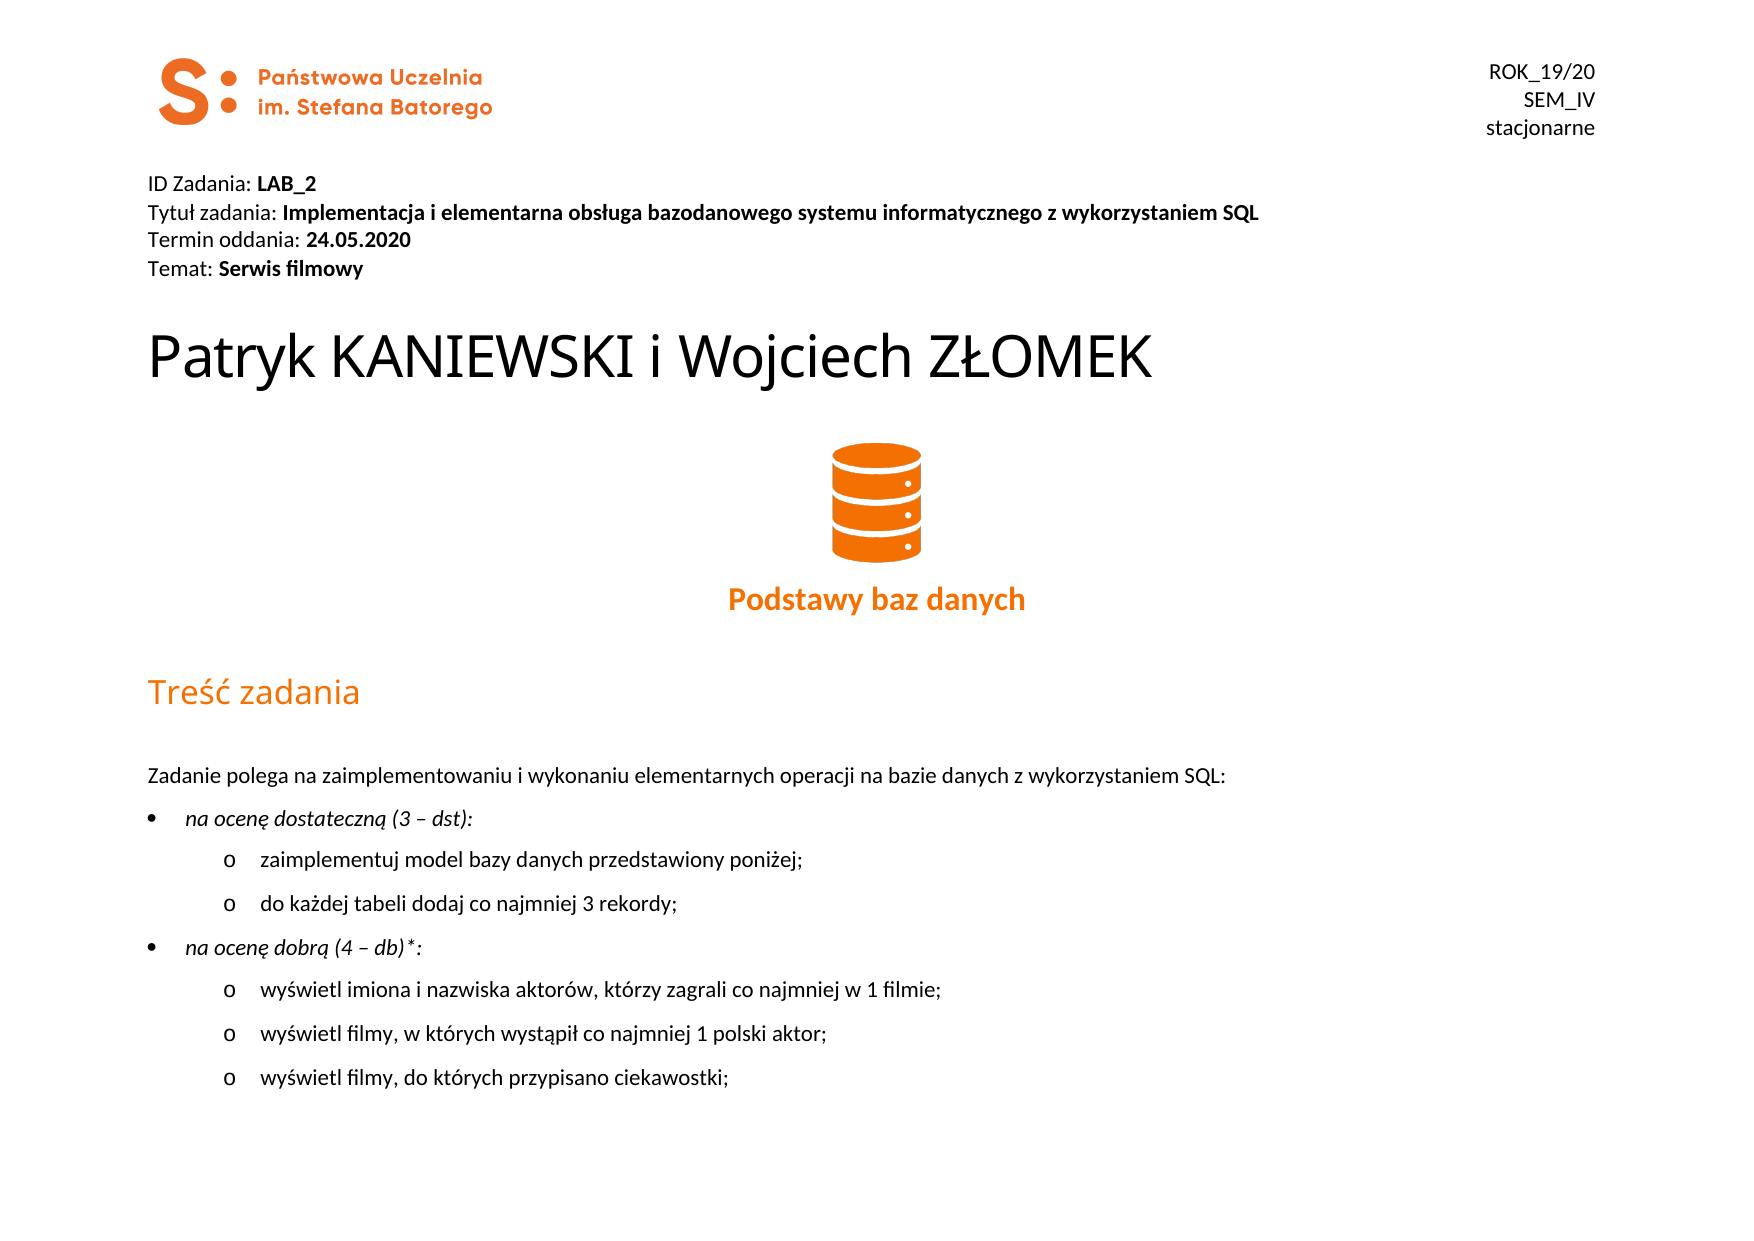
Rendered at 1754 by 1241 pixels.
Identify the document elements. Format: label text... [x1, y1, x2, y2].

list wyświetl imiona i nazwiska aktorów, którzy zagrali co najmniej w 1 filmie; [223, 975, 1606, 1004]
picture [158, 58, 492, 125]
list zaimplementuj model bazy danych przedstawiony poniżej; [223, 846, 1606, 875]
picture [802, 427, 952, 578]
text Tytuł zadania: Implementacja i elementarna obsługa bazodanowego systemu informatycznego z wykorzystaniem SQL [148, 198, 1606, 226]
text Podstawy baz danych [148, 578, 1606, 618]
list wyświetl filmy, w których wystąpił co najmniej 1 polski aktor; [223, 1019, 1606, 1048]
text ID Zadania: LAB_2 [148, 169, 1606, 198]
list na ocenę dobrą (4 – db)*: [148, 933, 1606, 961]
title Patryk KANIEWSKI i Wojciech ZŁOMEK [148, 315, 1606, 394]
text Zadanie polega na zaimplementowaniu i wykonaniu elementarnych operacji na bazie danych z wykorzystaniem SQL: [148, 762, 1606, 790]
text Temat: Serwis filmowy [148, 254, 1606, 282]
list do każdej tabeli dodaj co najmniej 3 rekordy; [223, 889, 1606, 918]
list wyświetl filmy, do których przypisano ciekawostki; [223, 1063, 1606, 1092]
subtitle Treść zadania [148, 668, 1606, 714]
text Termin oddania: 24.05.2020 [148, 226, 1606, 254]
list na ocenę dostateczną (3 – dst): [148, 804, 1606, 832]
